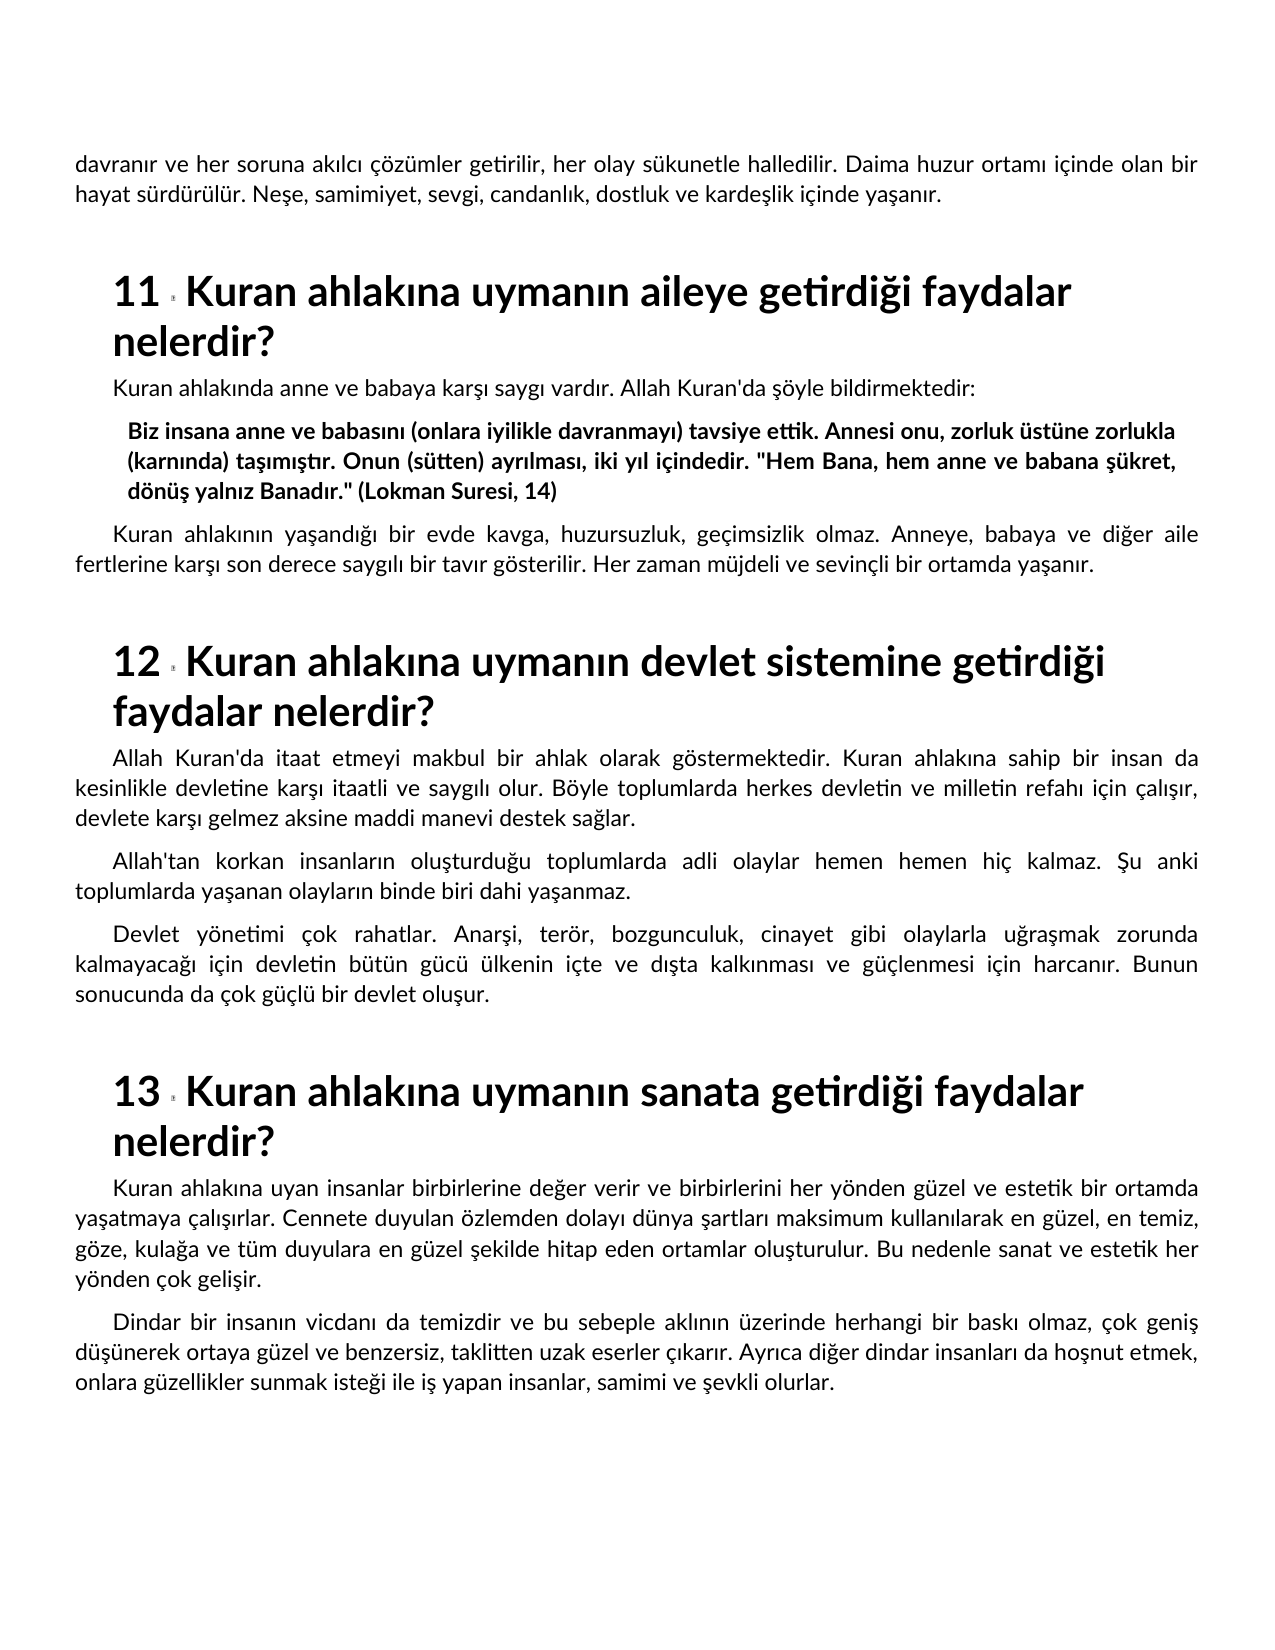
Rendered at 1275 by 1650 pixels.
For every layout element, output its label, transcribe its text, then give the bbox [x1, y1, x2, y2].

text Dindar bir insanın vicdanı da temizdir ve bu sebeple aklının üzerinde herhangi bir baskı olmaz, çok geniş düşünerek ortaya güzel ve benzersiz, taklitten uzak eserler çıkarır. Ayrıca diğer dindar insanları da hoşnut etmek, onlara güzellikler sunmak isteği ile iş yapan insanlar, samimi ve şevkli olurlar. [75, 1307, 1200, 1395]
text davranır ve her soruna akılcı çözümler getirilir, her olay sükunetle halledilir. Daima huzur ortamı içinde olan bir hayat sürdürülür. Neşe, samimiyet, sevgi, candanlık, dostluk ve kardeşlik içinde yaşanır. [75, 150, 1200, 208]
text Kuran ahlakına uyan insanlar birbirlerine değer verir ve birbirlerini her yönden güzel ve estetik bir ortamda yaşatmaya çalışırlar. Cennete duyulan özlemden dolayı dünya şartları maksimum kullanılarak en güzel, en temiz, göze, kulağa ve tüm duyulara en güzel şekilde hitap eden ortamlar oluşturulur. Bu nedenle sanat ve estetik her yönden çok gelişir. [75, 1174, 1200, 1292]
subtitle 13  Kuran ahlakına uymanın sanata getirdiği faydalar nelerdir? [112, 1066, 1200, 1166]
subtitle 12  Kuran ahlakına uymanın devlet sistemine getirdiği faydalar nelerdir? [112, 635, 1200, 735]
text Kuran ahlakının yaşandığı bir evde kavga, huzursuzluk, geçimsizlik olmaz. Anneye, babaya ve diğer aile fertlerine karşı son derece saygılı bir tavır gösterilir. Her zaman müjdeli ve sevinçli bir ortamda yaşanır. [75, 520, 1200, 577]
text Devlet yönetimi çok rahatlar. Anarşi, terör, bozgunculuk, cinayet gibi olaylarla uğraşmak zorunda kalmayacağı için devletin bütün gücü ülkenin içte ve dışta kalkınması ve güçlenmesi için harcanır. Bunun sonucunda da çok güçlü bir devlet oluşur. [75, 920, 1200, 1008]
text Kuran ahlakında anne ve babaya karşı saygı vardır. Allah Kuran'da şöyle bildirmektedir: [75, 374, 1200, 401]
text Allah'tan korkan insanların oluşturduğu toplumlarda adli olaylar hemen hemen hiç kalmaz. Şu anki toplumlarda yaşanan olayların binde biri dahi yaşanmaz. [75, 847, 1200, 904]
text Biz insana anne ve babasını (onlara iyilikle davranmayı) tavsiye ettik. Annesi onu, zorluk üstüne zorlukla (karnında) taşımıştır. Onun (sütten) ayrılması, iki yıl içindedir. "Hem Bana, hem anne ve babana şükret, dönüş yalnız Banadır." (Lokman Suresi, 14) [127, 417, 1177, 504]
text Allah Kuran'da itaat etmeyi makbul bir ahlak olarak göstermektedir. Kuran ahlakına sahip bir insan da kesinlikle devletine karşı itaatli ve saygılı olur. Böyle toplumlarda herkes devletin ve milletin refahı için çalışır, devlete karşı gelmez aksine maddi manevi destek sağlar. [75, 744, 1200, 832]
subtitle 11  Kuran ahlakına uymanın aileye getirdiği faydalar nelerdir? [112, 266, 1200, 366]
